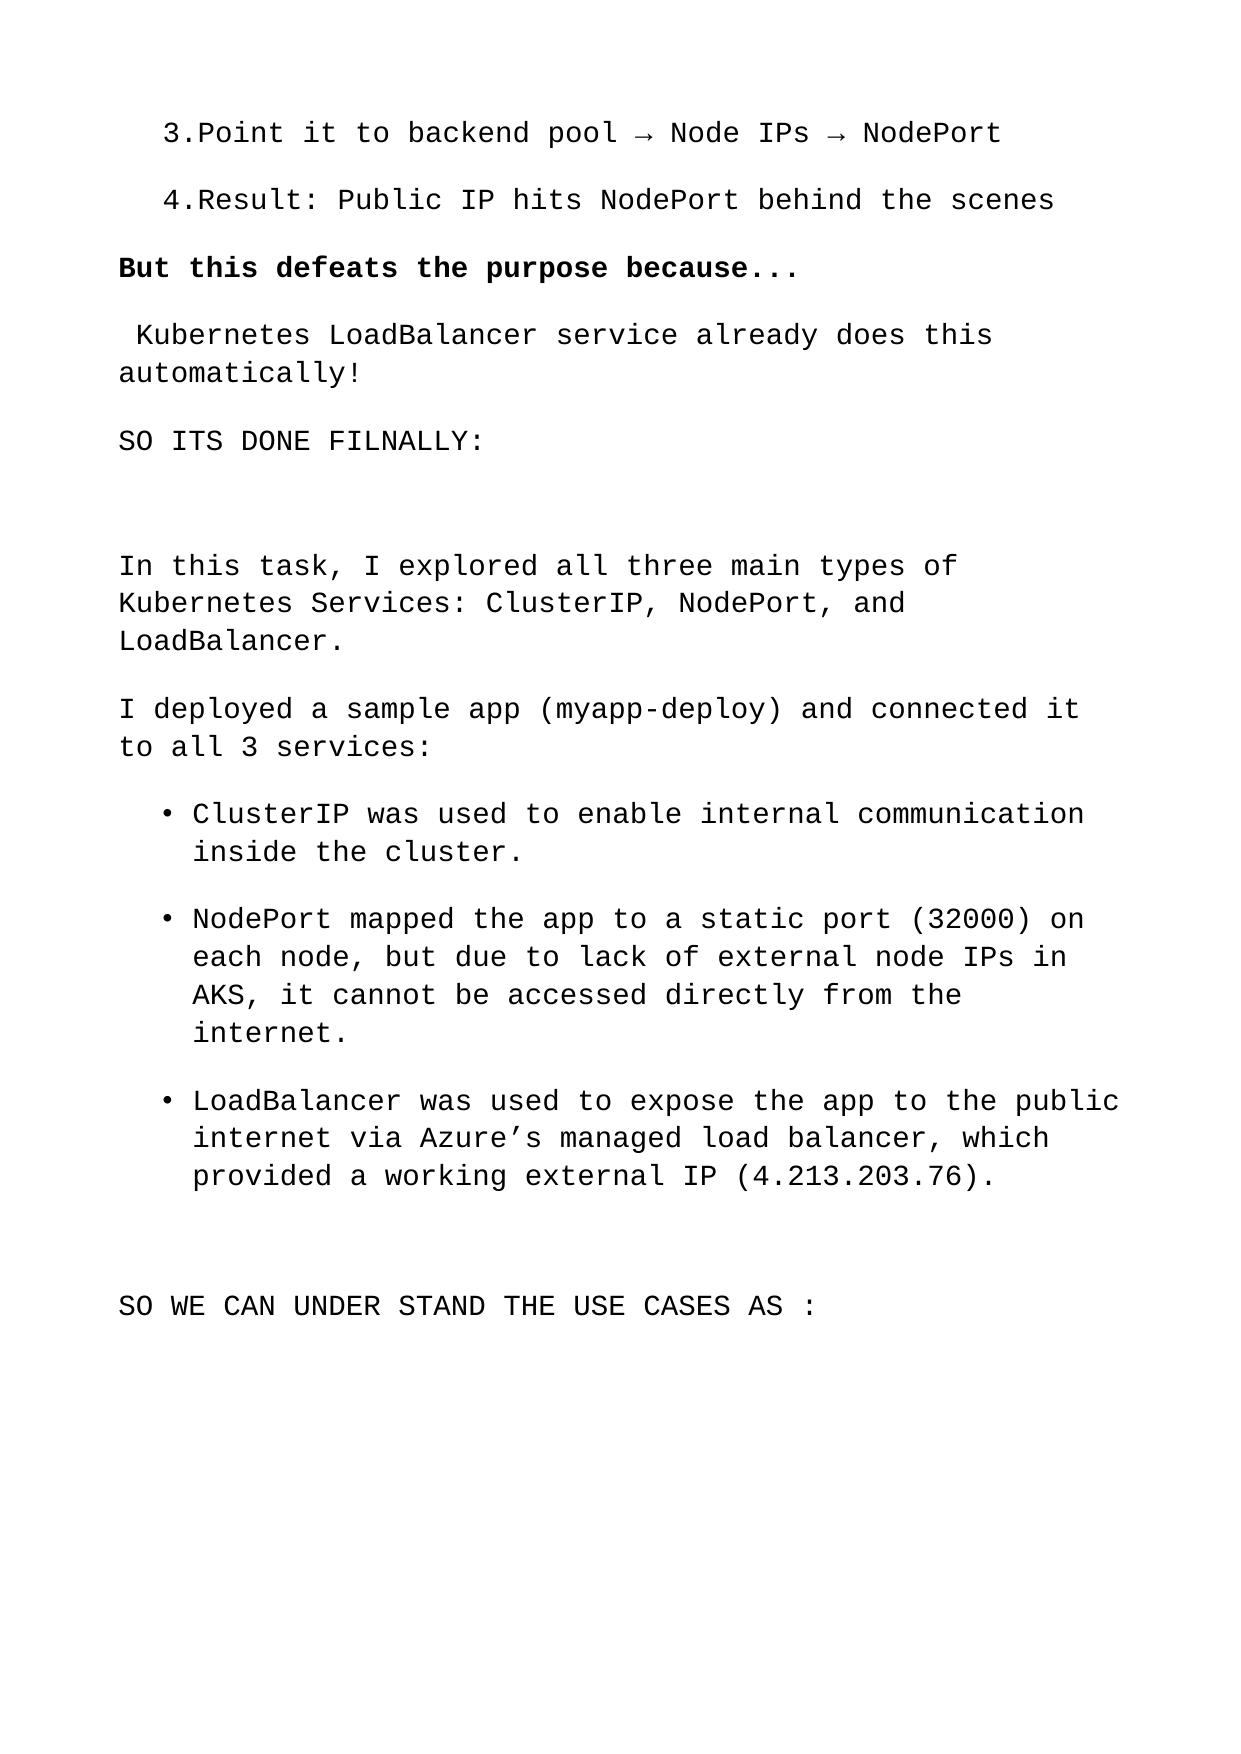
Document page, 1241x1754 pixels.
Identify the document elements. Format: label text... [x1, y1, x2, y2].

text Kubernetes LoadBalancer service already does this automatically! [118, 320, 1122, 391]
list Result: Public IP hits NodePort behind the scenes [162, 186, 1122, 218]
list ClusterIP was used to enable internal communication inside the cluster. [162, 799, 1122, 870]
list Point it to backend pool → Node IPs → NodePort [162, 118, 1122, 151]
text SO WE CAN UNDER STAND THE USE CASES AS : [118, 1291, 1122, 1324]
text In this task, I explored all three main types of Kubernetes Services: ClusterIP, NodePort, and LoadBalancer. [118, 551, 1122, 659]
list LoadBalancer was used to expose the app to the public internet via Azure’s managed load balancer, which provided a working external IP (4.213.203.76). [162, 1086, 1122, 1194]
text SO ITS DONE FILNALLY: [118, 426, 1122, 459]
text I deployed a sample app (myapp-deploy) and connected it to all 3 services: [118, 694, 1122, 765]
list NodePort mapped the app to a static port (32000) on each node, but due to lack of external node IPs in AKS, it cannot be accessed directly from the internet. [162, 904, 1122, 1051]
text But this defeats the purpose because... [118, 253, 1122, 286]
